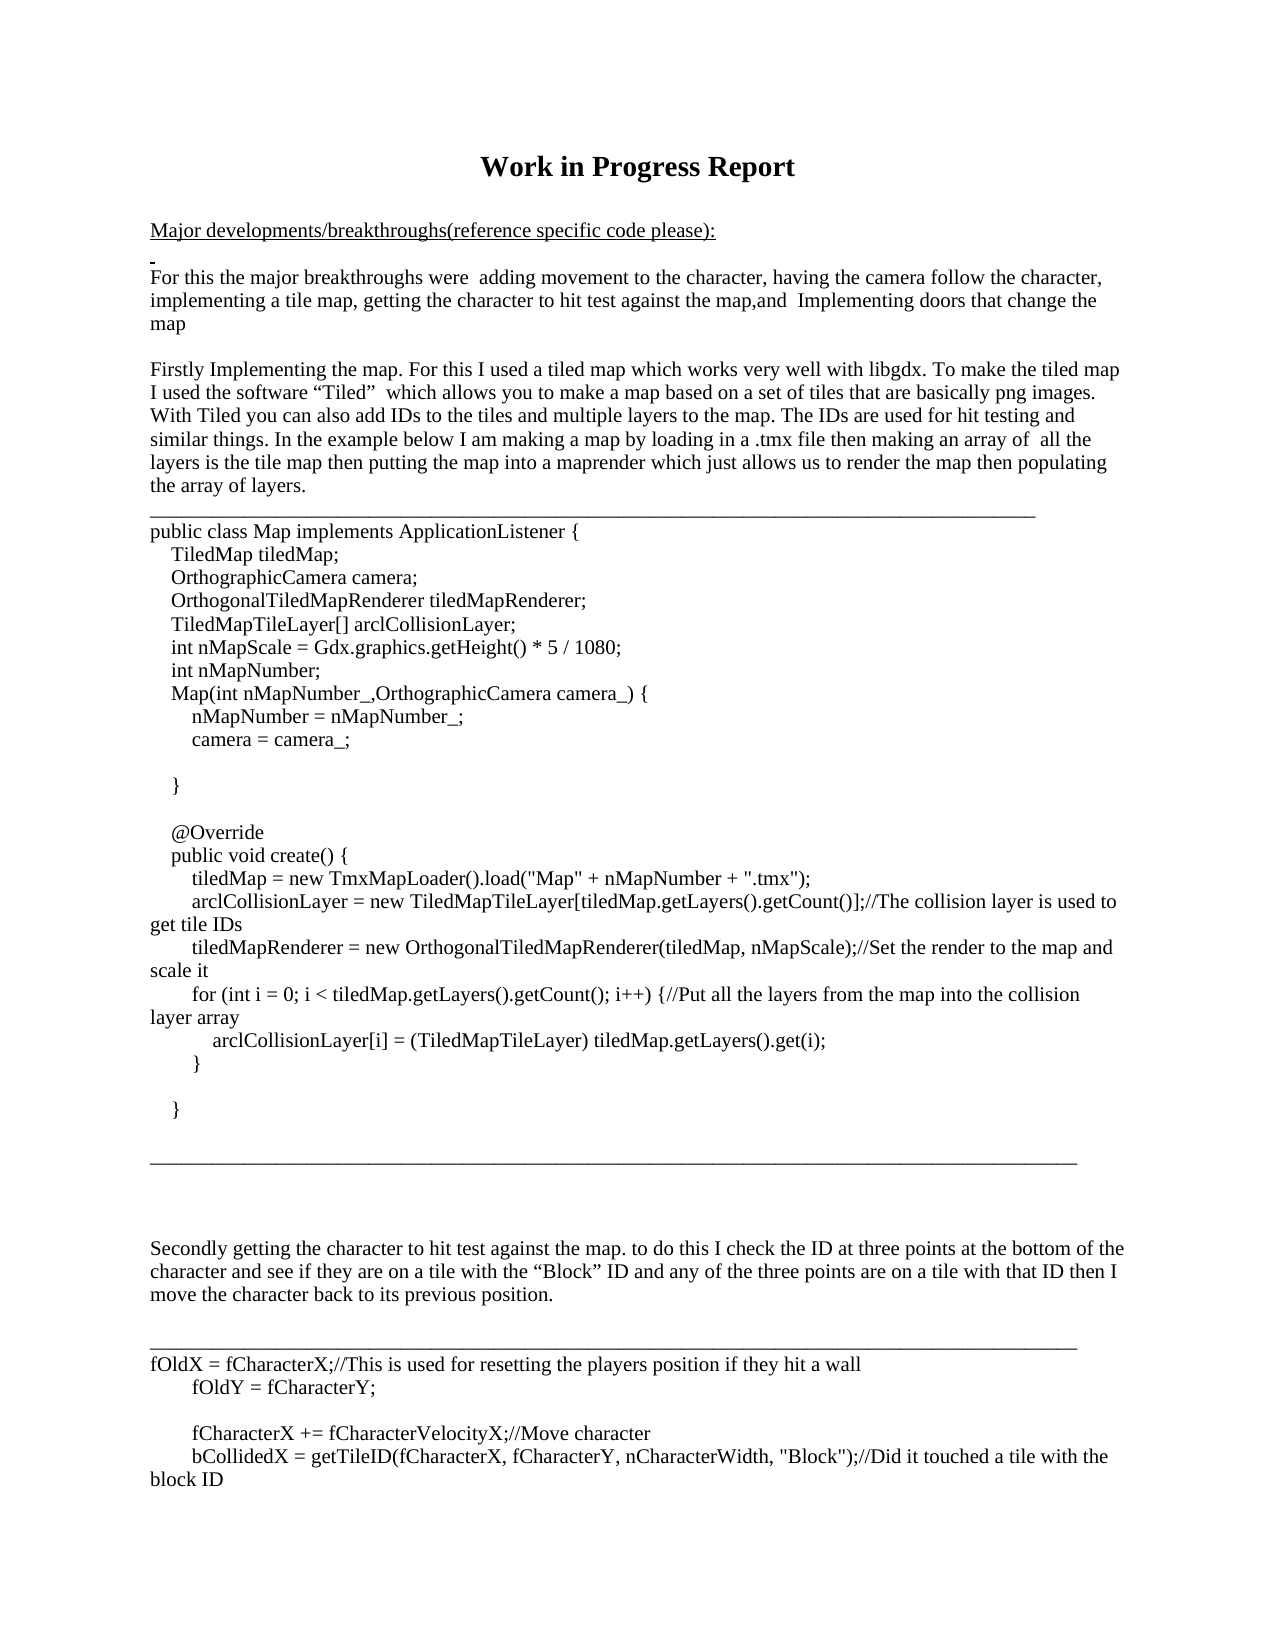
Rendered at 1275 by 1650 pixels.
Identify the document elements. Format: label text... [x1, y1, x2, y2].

text for (int i = 0; i < tiledMap.getLayers().getCount(); i++) {//Put all the layers from the map into the collision layer array [150, 982, 1125, 1029]
text nMapNumber = nMapNumber_; [150, 705, 1125, 728]
text fOldX = fCharacterX;//This is used for resetting the players position if they hit a wall [150, 1352, 1125, 1376]
text Major developments/breakthroughs(reference specific code please): [150, 219, 1125, 242]
text arclCollisionLayer[i] = (TiledMapTileLayer) tiledMap.getLayers().get(i); [150, 1029, 1125, 1052]
text public class Map implements ApplicationListener { [150, 520, 1125, 543]
text TiledMapTileLayer[] arclCollisionLayer; [150, 612, 1125, 636]
text fCharacterX += fCharacterVelocityX;//Move character [150, 1422, 1125, 1445]
text OrthographicCamera camera; [150, 566, 1125, 589]
text } [150, 1052, 1125, 1075]
text tiledMap = new TmxMapLoader().load("Map" + nMapNumber + ".tmx"); [150, 867, 1125, 890]
text @Override [150, 821, 1125, 844]
text _________________________________________________________________________________________ [150, 1144, 1125, 1167]
text public void create() { [150, 844, 1125, 867]
text bCollidedX = getTileID(fCharacterX, fCharacterY, nCharacterWidth, "Block");//Did it touched a tile with the block ID [150, 1445, 1125, 1491]
text OrthogonalTiledMapRenderer tiledMapRenderer; [150, 589, 1125, 612]
text tiledMapRenderer = new OrthogonalTiledMapRenderer(tiledMap, nMapScale);//Set the render to the map and scale it [150, 936, 1125, 982]
text } [150, 1098, 1125, 1121]
text For this the major breakthroughs were adding movement to the character, having the camera follow the character, implementing a tile map, getting the character to hit test against the map,and Implementing doors that change the map [150, 266, 1125, 335]
text int nMapScale = Gdx.graphics.getHeight() * 5 / 1080; [150, 636, 1125, 659]
text Firstly Implementing the map. For this I used a tiled map which works very well with libgdx. To make the tiled map I used the software “Tiled” which allows you to make a map based on a set of tiles that are basically png images. With Tiled you can also add IDs to the tiles and multiple layers to the map. The IDs are used for hit testing and similar things. In the example below I am making a map by loading in a .tmx file then making an array of all the layers is the tile map then putting the map into a maprender which just allows us to render the map then populating the array of layers. [150, 358, 1125, 497]
text Work in Progress Report [150, 150, 1125, 182]
text _________________________________________________________________________________________ [150, 1329, 1125, 1352]
text } [150, 774, 1125, 797]
text camera = camera_; [150, 728, 1125, 751]
text TiledMap tiledMap; [150, 543, 1125, 566]
text arclCollisionLayer = new TiledMapTileLayer[tiledMap.getLayers().getCount()];//The collision layer is used to get tile IDs [150, 890, 1125, 936]
text Map(int nMapNumber_,OrthographicCamera camera_) { [150, 682, 1125, 705]
text int nMapNumber; [150, 659, 1125, 682]
text Secondly getting the character to hit test against the map. to do this I check the ID at three points at the bottom of the character and see if they are on a tile with the “Block” ID and any of the three points are on a tile with that ID then I move the character back to its previous position. [150, 1237, 1125, 1306]
text _____________________________________________________________________________________ [150, 497, 1125, 520]
text fOldY = fCharacterY; [150, 1376, 1125, 1399]
